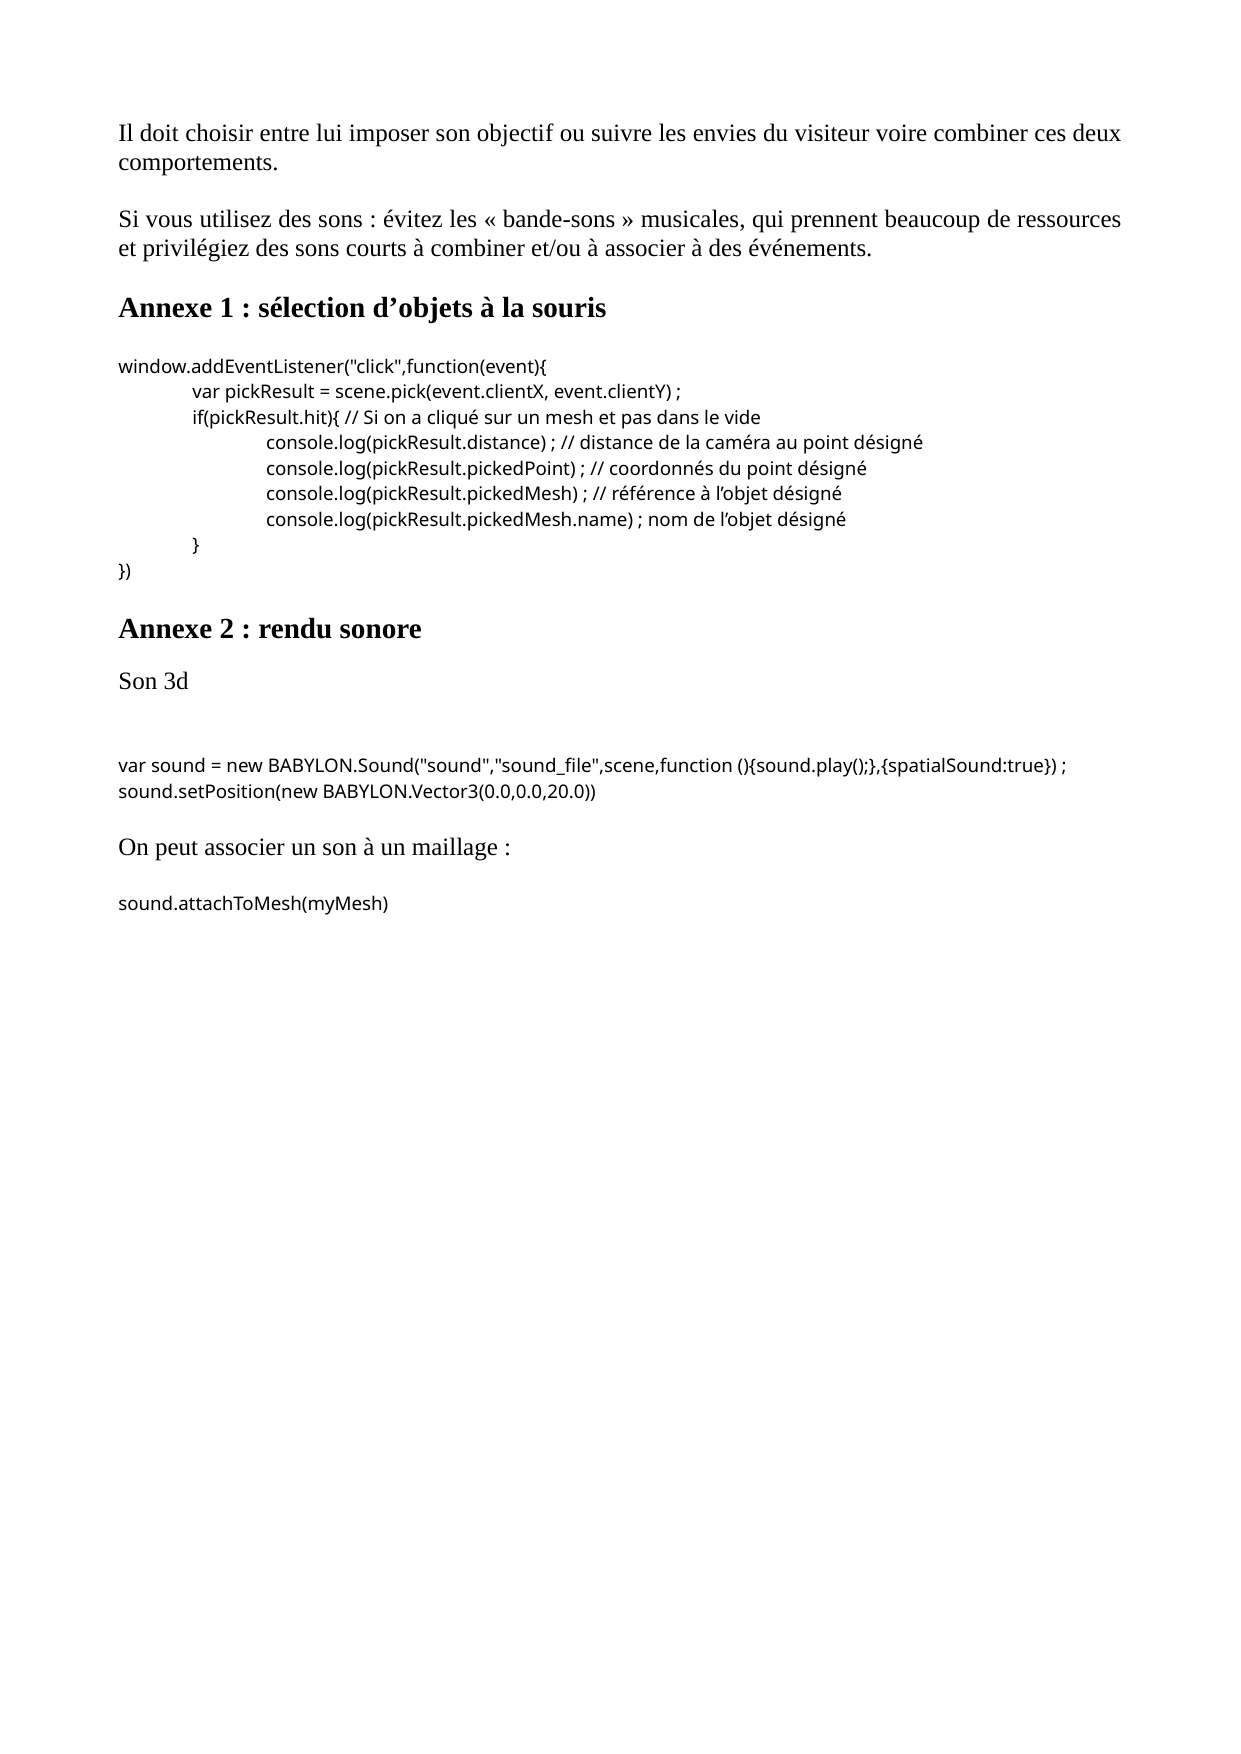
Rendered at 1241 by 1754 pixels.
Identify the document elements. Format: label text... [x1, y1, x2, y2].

text } [118, 532, 1122, 557]
text Annexe 1 : sélection d’objets à la souris [118, 291, 1122, 324]
text sound.setPosition(new BABYLON.Vector3(0.0,0.0,20.0)) [118, 778, 1122, 804]
text console.log(pickResult.distance) ; // distance de la caméra au point désigné [118, 429, 1122, 455]
text Si vous utilisez des sons : évitez les « bande-sons » musicales, qui prennent beaucoup de ressources et privilégiez des sons courts à combiner et/ou à associer à des événements. [118, 204, 1122, 262]
text sound.attachToMesh(myMesh) [118, 890, 1122, 916]
text Annexe 2 : rendu sonore [118, 611, 1122, 645]
text var sound = new BABYLON.Sound("sound","sound_file",scene,function (){sound.play();},{spatialSound:true}) ; [118, 753, 1122, 778]
text }) [118, 557, 1122, 583]
text Son 3d [118, 666, 1122, 695]
text console.log(pickResult.pickedMesh.name) ; nom de l’objet désigné [118, 506, 1122, 532]
text console.log(pickResult.pickedPoint) ; // coordonnés du point désigné [118, 455, 1122, 481]
text window.addEventListener("click",function(event){ [118, 353, 1122, 378]
text On peut associer un son à un maillage : [118, 832, 1122, 861]
text if(pickResult.hit){ // Si on a cliqué sur un mesh et pas dans le vide [118, 404, 1122, 429]
text Il doit choisir entre lui imposer son objectif ou suivre les envies du visiteur voire combiner ces deux comportements. [118, 118, 1122, 176]
text console.log(pickResult.pickedMesh) ; // référence à l’objet désigné [118, 481, 1122, 506]
text var pickResult = scene.pick(event.clientX, event.clientY) ; [118, 378, 1122, 404]
